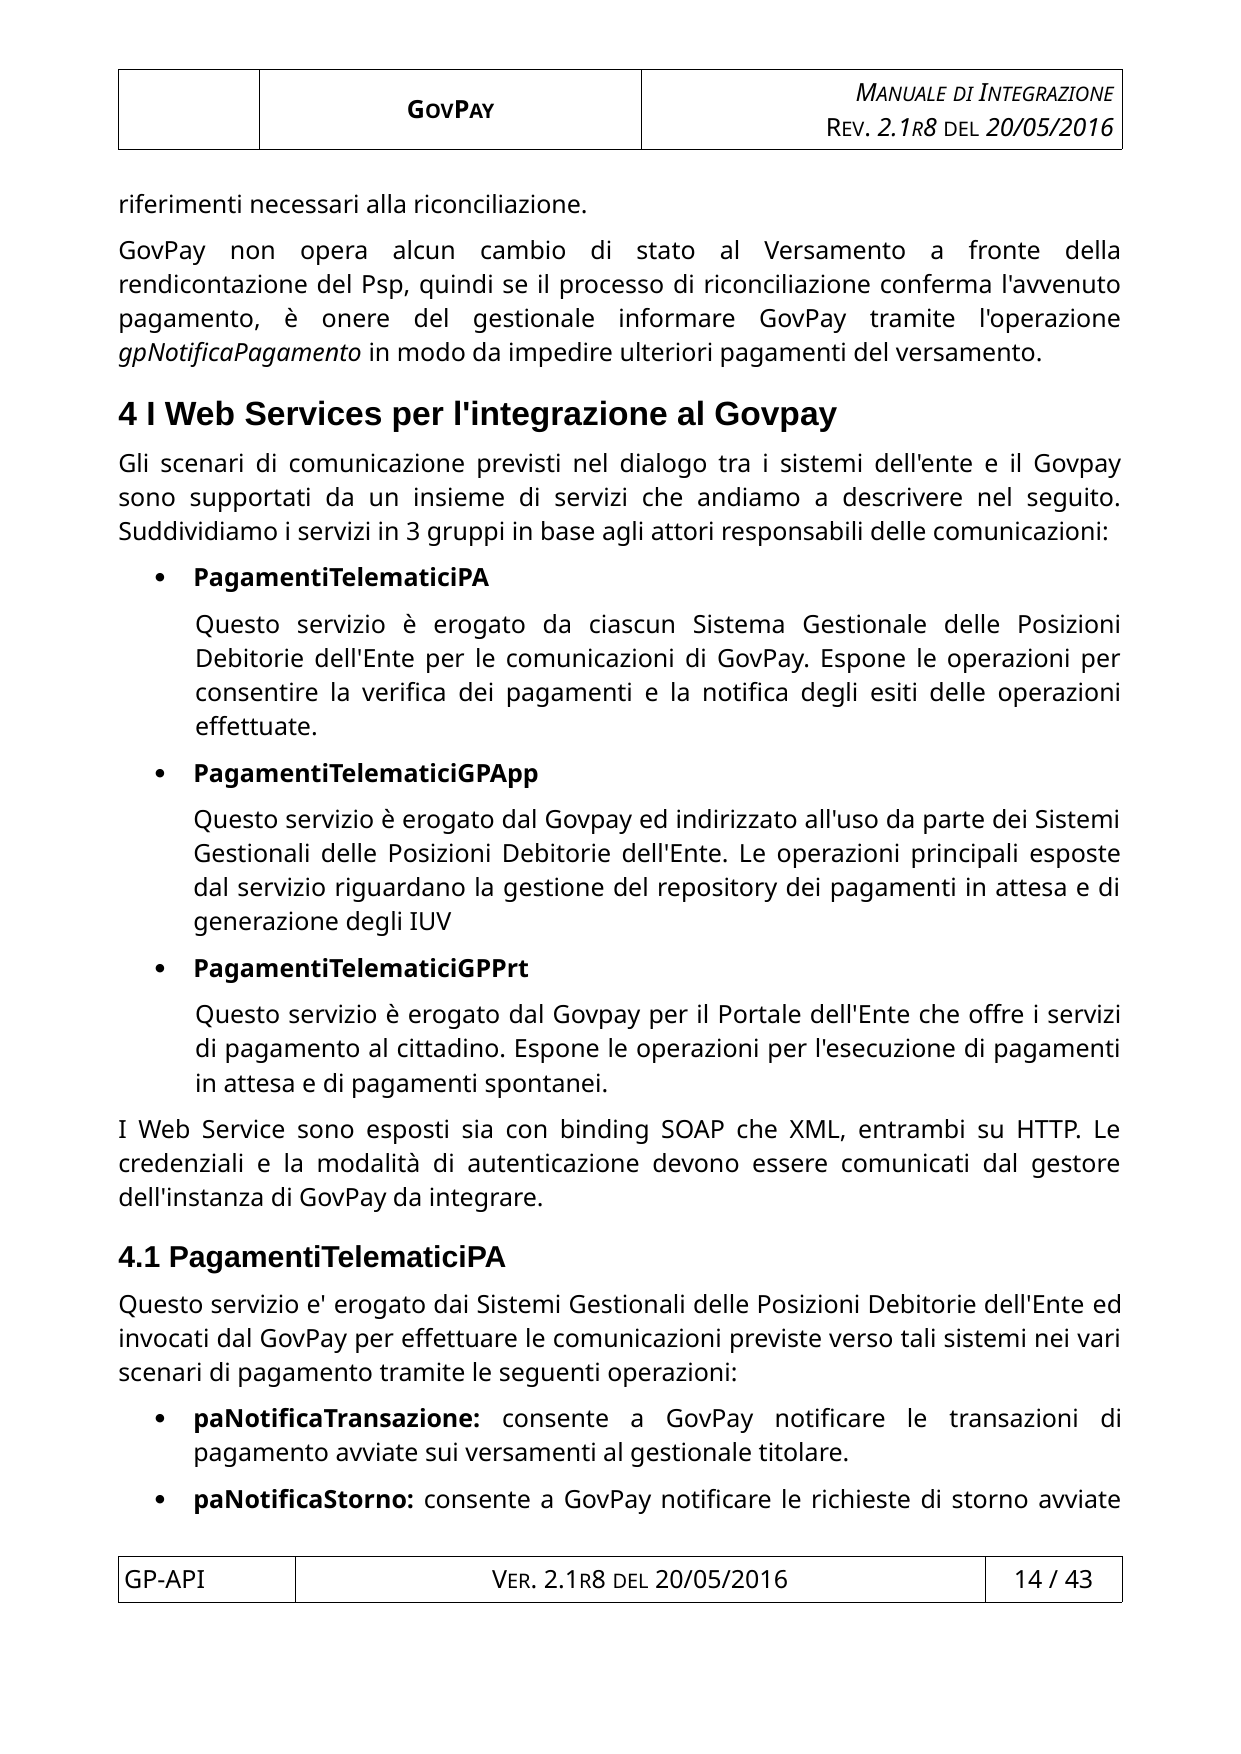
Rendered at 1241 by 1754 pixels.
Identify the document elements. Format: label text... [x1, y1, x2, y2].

list Questo servizio è erogato dal Govpay ed indirizzato all'uso da parte dei Sistemi Gestionali delle Posizioni Debitorie dell'Ente. Le operazioni principali esposte dal servizio riguardano la gestione del repository dei pagamenti in attesa e di generazione degli IUV [156, 802, 1122, 938]
text GovPay non opera alcun cambio di stato al Versamento a fronte della rendicontazione del Psp, quindi se il processo di riconciliazione conferma l'avvenuto pagamento, è onere del gestionale informare GovPay tramite l'operazione gpNotificaPagamento in modo da impedire ulteriori pagamenti del versamento. [118, 233, 1122, 369]
text riferimenti necessari alla riconciliazione. [118, 186, 1122, 220]
text Questo servizio è erogato dal Govpay per il Portale dell'Ente che offre i servizi di pagamento al cittadino. Espone le operazioni per l'esecuzione di pagamenti in attesa e di pagamenti spontanei. [118, 997, 1122, 1099]
text I Web Service sono esposti sia con binding SOAP che XML, entrambi su HTTP. Le credenziali e la modalità di autenticazione devono essere comunicati dal gestore dell'instanza di GovPay da integrare. [118, 1112, 1122, 1214]
text Questo servizio e' erogato dai Sistemi Gestionali delle Posizioni Debitorie dell'Ente ed invocati dal GovPay per effettuare le comunicazioni previste verso tali sistemi nei vari scenari di pagamento tramite le seguenti operazioni: [118, 1286, 1122, 1388]
text Questo servizio è erogato da ciascun Sistema Gestionale delle Posizioni Debitorie dell'Ente per le comunicazioni di GovPay. Espone le operazioni per consentire la verifica dei pagamenti e la notifica degli esiti delle operazioni effettuate. [195, 606, 1122, 743]
text Gli scenari di comunicazione previsti nel dialogo tra i sistemi dell'ente e il Govpay sono supportati da un insieme di servizi che andiamo a descrivere nel seguito. Suddividiamo i servizi in 3 gruppi in base agli attori responsabili delle comunicazioni: [118, 445, 1122, 547]
subtitle PagamentiTelematiciPA [118, 1239, 1122, 1274]
list paNotificaStorno: consente a GovPay notificare le richieste di storno avviate [156, 1482, 1122, 1516]
list PagamentiTelematiciPA [156, 560, 1122, 594]
subtitle I Web Services per l'integrazione al Govpay [118, 394, 1122, 433]
list PagamentiTelematiciGPApp [156, 755, 1122, 789]
list PagamentiTelematiciGPPrt [156, 951, 1122, 984]
list paNotificaTransazione: consente a GovPay notificare le transazioni di pagamento avviate sui versamenti al gestionale titolare. [156, 1401, 1122, 1469]
